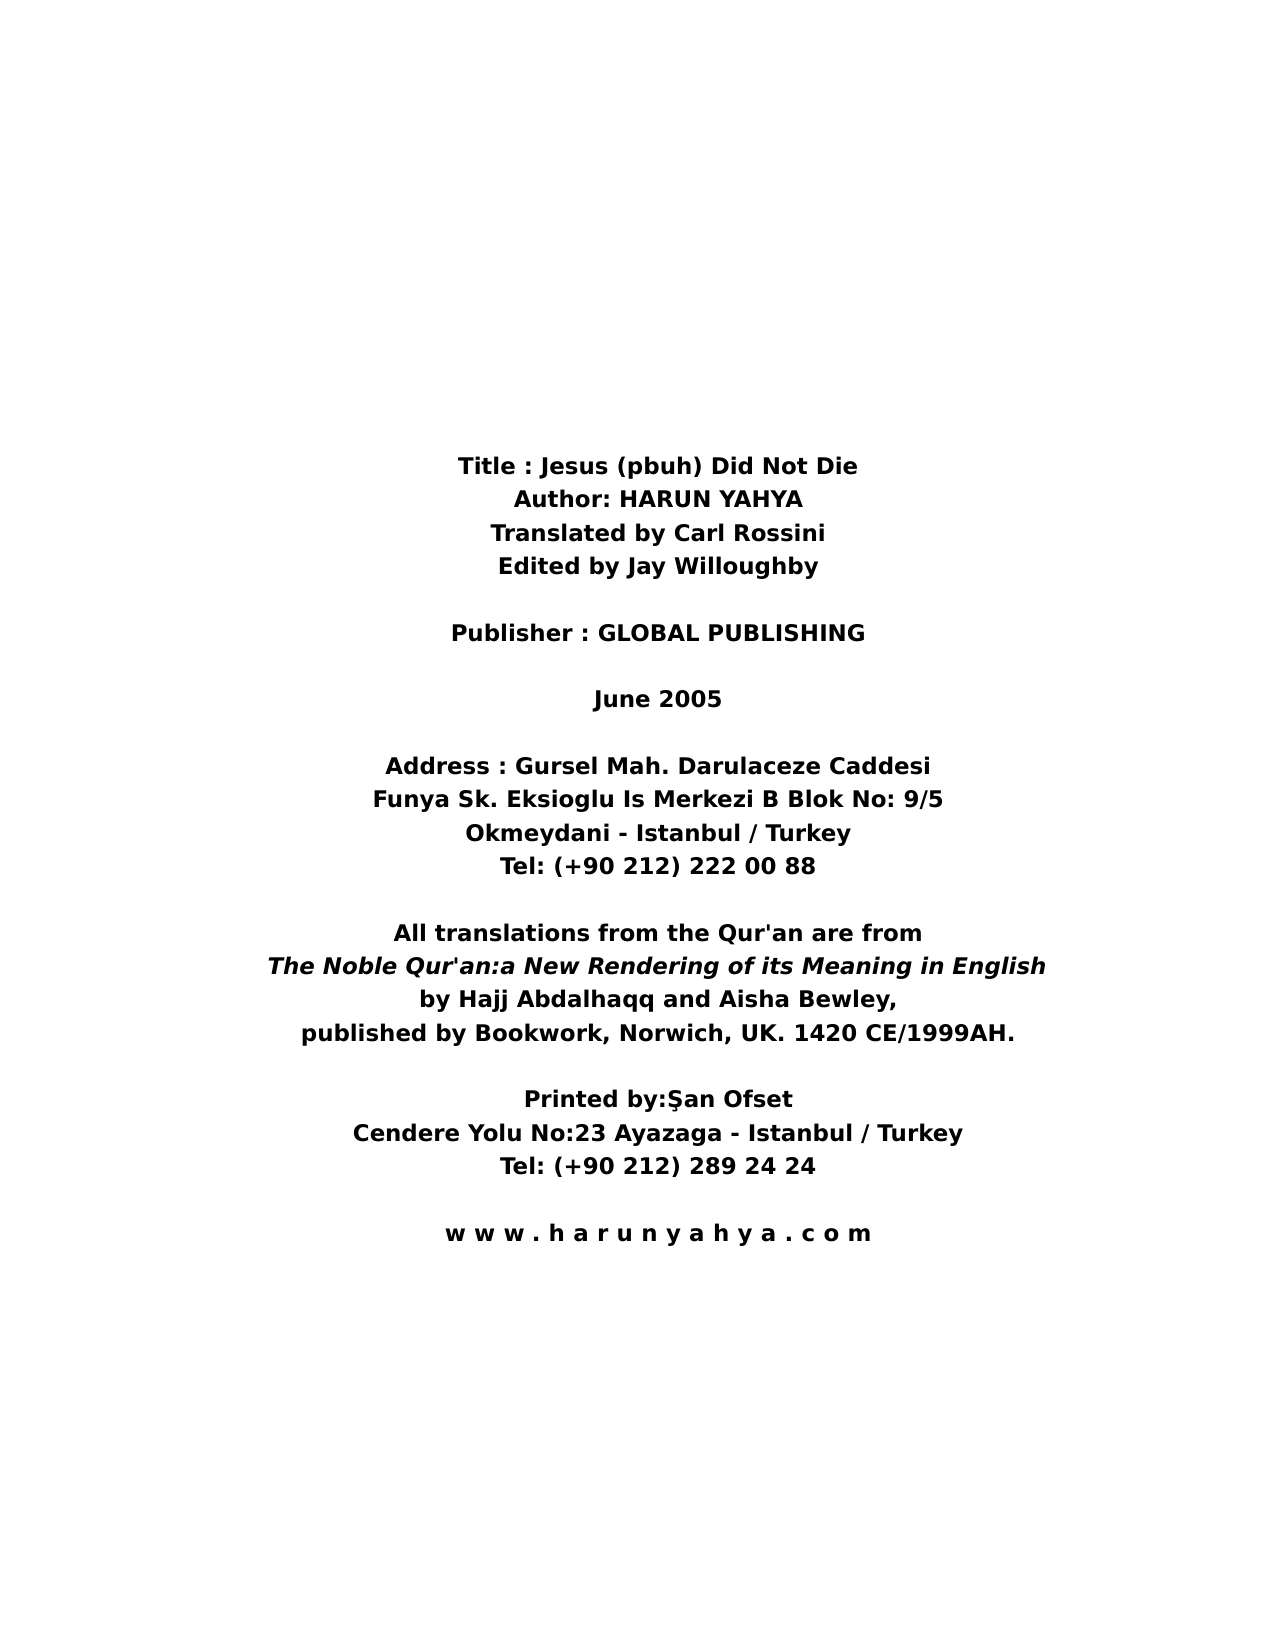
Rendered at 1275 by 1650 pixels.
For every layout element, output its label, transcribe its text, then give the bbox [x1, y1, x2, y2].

text Funya Sk. Eksioglu Is Merkezi B Blok No: 9/5 [112, 781, 1145, 814]
text Printed by:Şan Ofset [112, 1081, 1145, 1114]
text by Hajj Abdalhaqq and Aisha Bewley, [112, 981, 1145, 1014]
text Tel: (+90 212) 289 24 24 [112, 1148, 1145, 1181]
text All translations from the Qur'an are from [112, 914, 1145, 948]
text Okmeydani - Istanbul / Turkey [112, 814, 1145, 848]
text Title : Jesus (pbuh) Did Not Die [112, 448, 1145, 481]
text Publisher : GLOBAL PUBLISHING [112, 614, 1145, 648]
text Edited by Jay Willoughby [112, 548, 1145, 581]
text Cendere Yolu No:23 Ayazaga - Istanbul / Turkey [112, 1114, 1145, 1148]
text published by Bookwork, Norwich, UK. 1420 CE/1999AH. [112, 1014, 1145, 1048]
text Author: HARUN YAHYA [112, 481, 1145, 514]
text Translated by Carl Rossini [112, 514, 1145, 548]
text Tel: (+90 212) 222 00 88 [112, 848, 1145, 881]
text www.harunyahya.com [112, 1214, 1145, 1248]
text The Noble Qur'an:a New Rendering of its Meaning in English [112, 948, 1145, 981]
text Address : Gursel Mah. Darulaceze Caddesi [112, 748, 1145, 781]
text June 2005 [112, 681, 1145, 714]
